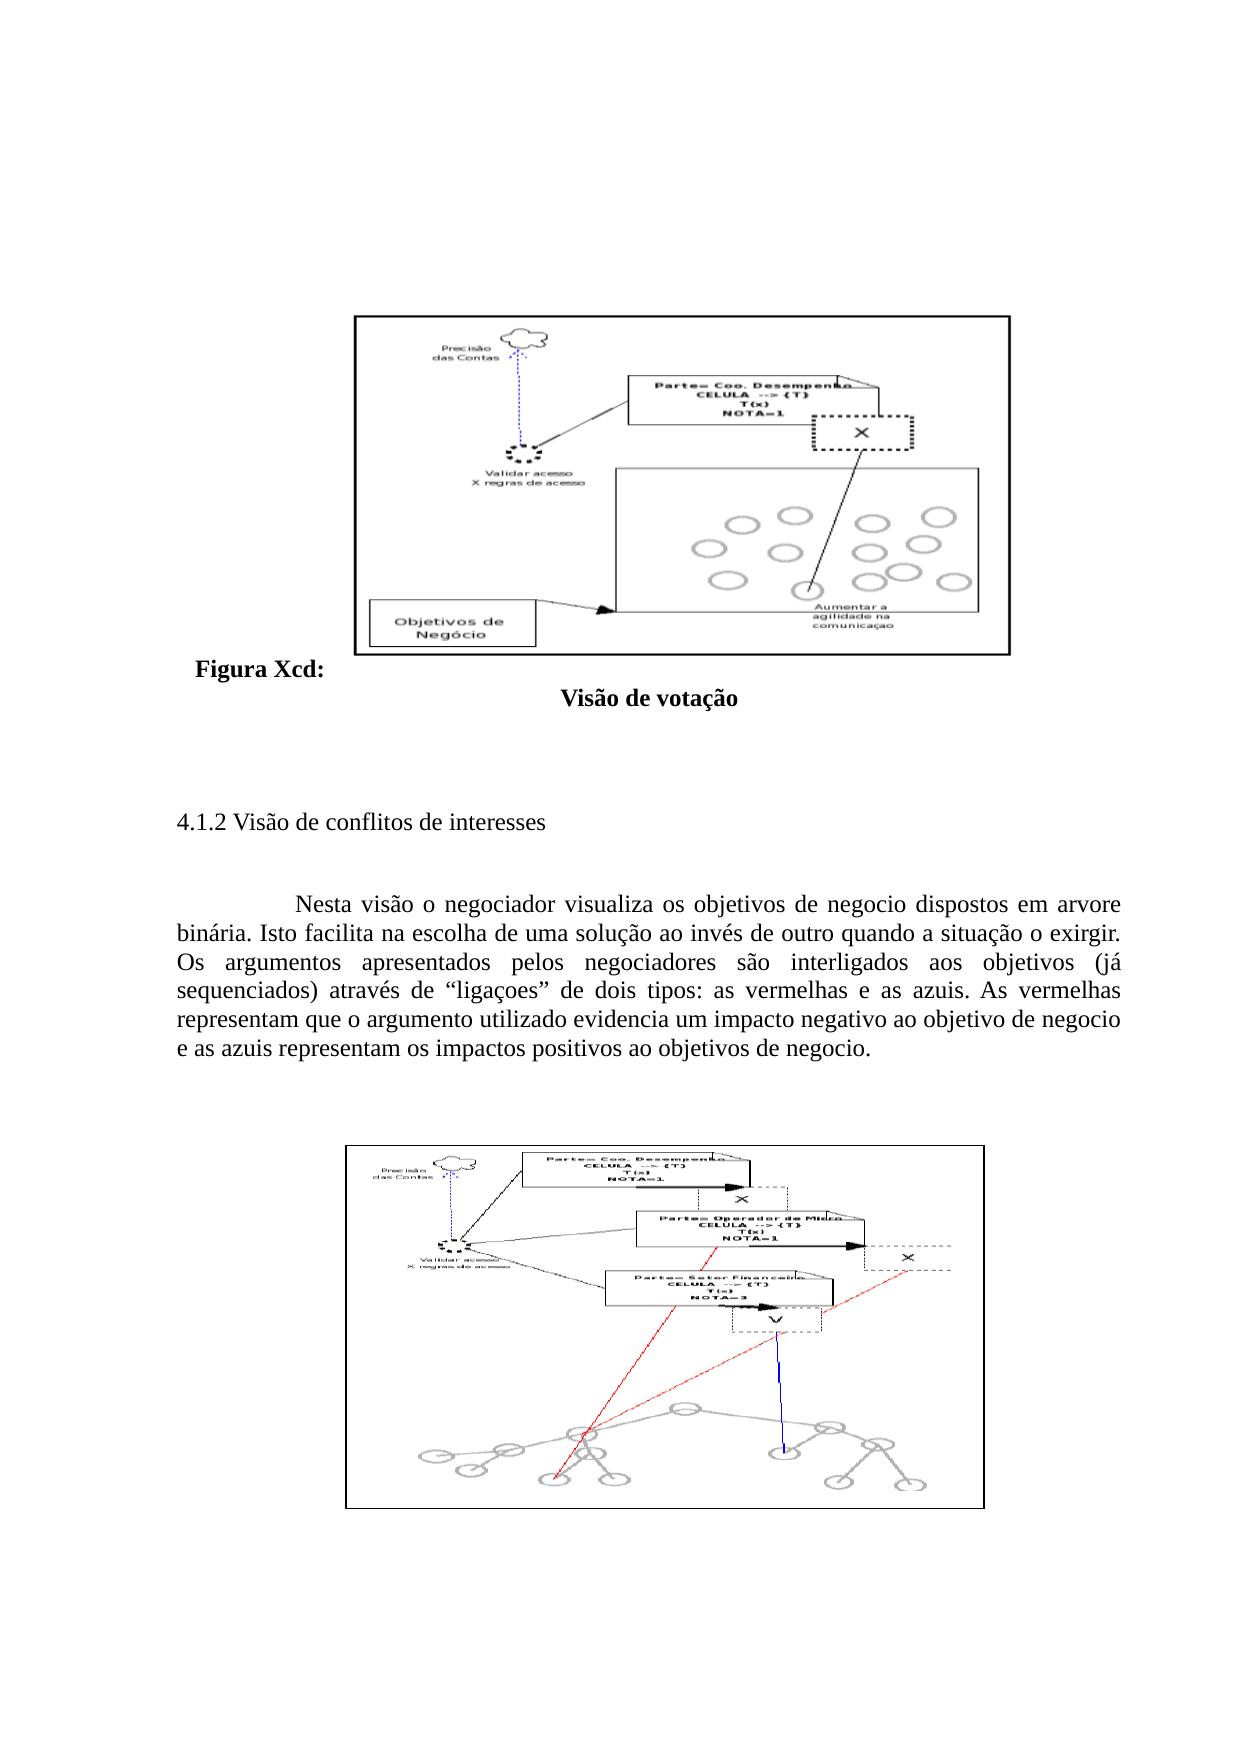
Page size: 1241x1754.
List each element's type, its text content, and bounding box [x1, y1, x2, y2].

text 4.1.2 Visão de conflitos de interesses [177, 807, 1122, 836]
picture [343, 309, 1018, 661]
text Figura Xcd: Visão de votação [177, 654, 1122, 712]
text Nesta visão o negociador visualiza os objetivos de negocio dispostos em arvore binária. Isto facilita na escolha de uma solução ao invés de outro quando a situação o exirgir. Os argumentos apresentados pelos negociadores são interligados aos objetivos (já sequenciados) através de “ligaçoes” de dois tipos: as vermelhas e as azuis. As vermelhas representam que o argumento utilizado evidencia um impacto negativo ao objetivo de negocio e as azuis representam os impactos positivos ao objetivos de negocio. [177, 889, 1122, 1062]
picture [342, 1142, 989, 1510]
